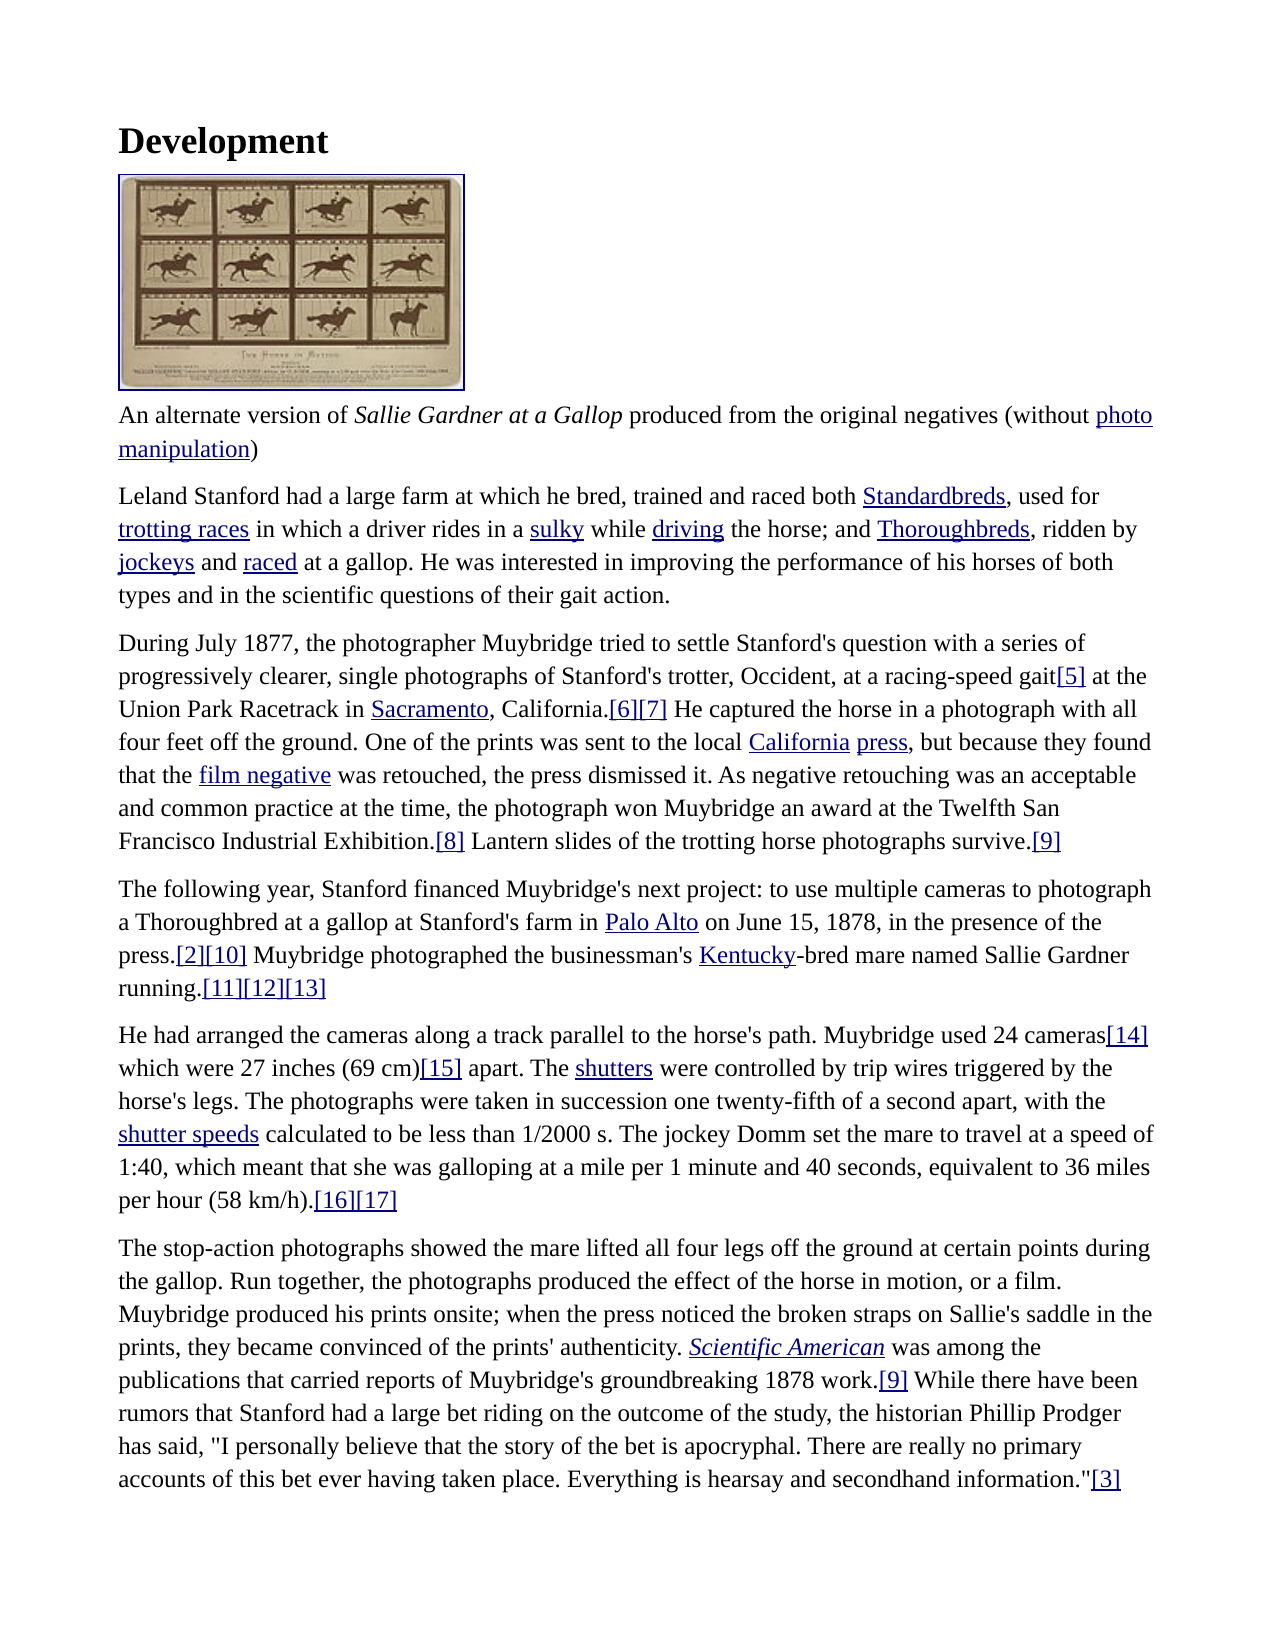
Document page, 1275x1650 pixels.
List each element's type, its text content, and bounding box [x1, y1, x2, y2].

subtitle Development [118, 118, 1157, 161]
text He had arranged the cameras along a track parallel to the horse's path. Muybridge used 24 cameras[14] which were 27 inches (69 cm)[15] apart. The shutters were controlled by trip wires triggered by the horse's legs. The photographs were taken in succession one twenty-fifth of a second apart, with the shutter speeds calculated to be less than 1/2000 s. The jockey Domm set the mare to travel at a speed of 1:40, which meant that she was galloping at a mile per 1 minute and 40 seconds, equivalent to 36 miles per hour (58 km/h).[16][17] [118, 1020, 1157, 1214]
picture [120, 175, 463, 389]
text The following year, Stanford financed Muybridge's next project: to use multiple cameras to photograph a Thoroughbred at a gallop at Stanford's farm in Palo Alto on June 15, 1878, in the presence of the press.[2][10] Muybridge photographed the businessman's Kentucky-bred mare named Sallie Gardner running.[11][12][13] [118, 874, 1157, 1001]
text Leland Stanford had a large farm at which he bred, trained and raced both Standardbreds, used for trotting races in which a driver rides in a sulky while driving the horse; and Thoroughbreds, ridden by jockeys and raced at a gallop. He was interested in improving the performance of his horses of both types and in the scientific questions of their gait action. [118, 481, 1157, 609]
text An alternate version of Sallie Gardner at a Gallop produced from the original negatives (without photo manipulation) [118, 401, 1157, 462]
text The stop-action photographs showed the mare lifted all four legs off the ground at certain points during the gallop. Run together, the photographs produced the effect of the horse in motion, or a film. Muybridge produced his prints onsite; when the press noticed the broken straps on Sallie's saddle in the prints, they became convinced of the prints' authenticity. Scientific American was among the publications that carried reports of Muybridge's groundbreaking 1878 work.[9] While there have been rumors that Stanford had a large bet riding on the outcome of the study, the historian Phillip Prodger has said, "I personally believe that the story of the bet is apocryphal. There are really no primary accounts of this bet ever having taken place. Everything is hearsay and secondhand information."[3] [118, 1233, 1157, 1493]
text During July 1877, the photographer Muybridge tried to settle Stanford's question with a series of progressively clearer, single photographs of Stanford's trotter, Occident, at a racing-speed gait[5] at the Union Park Racetrack in Sacramento, California.[6][7] He captured the horse in a photograph with all four feet off the ground. One of the prints was sent to the local California press, but because they found that the film negative was retouched, the press dismissed it. As negative retouching was an acceptable and common practice at the time, the photograph won Muybridge an award at the Twelfth San Francisco Industrial Exhibition.[8] Lantern slides of the trotting horse photographs survive.[9] [118, 628, 1157, 855]
